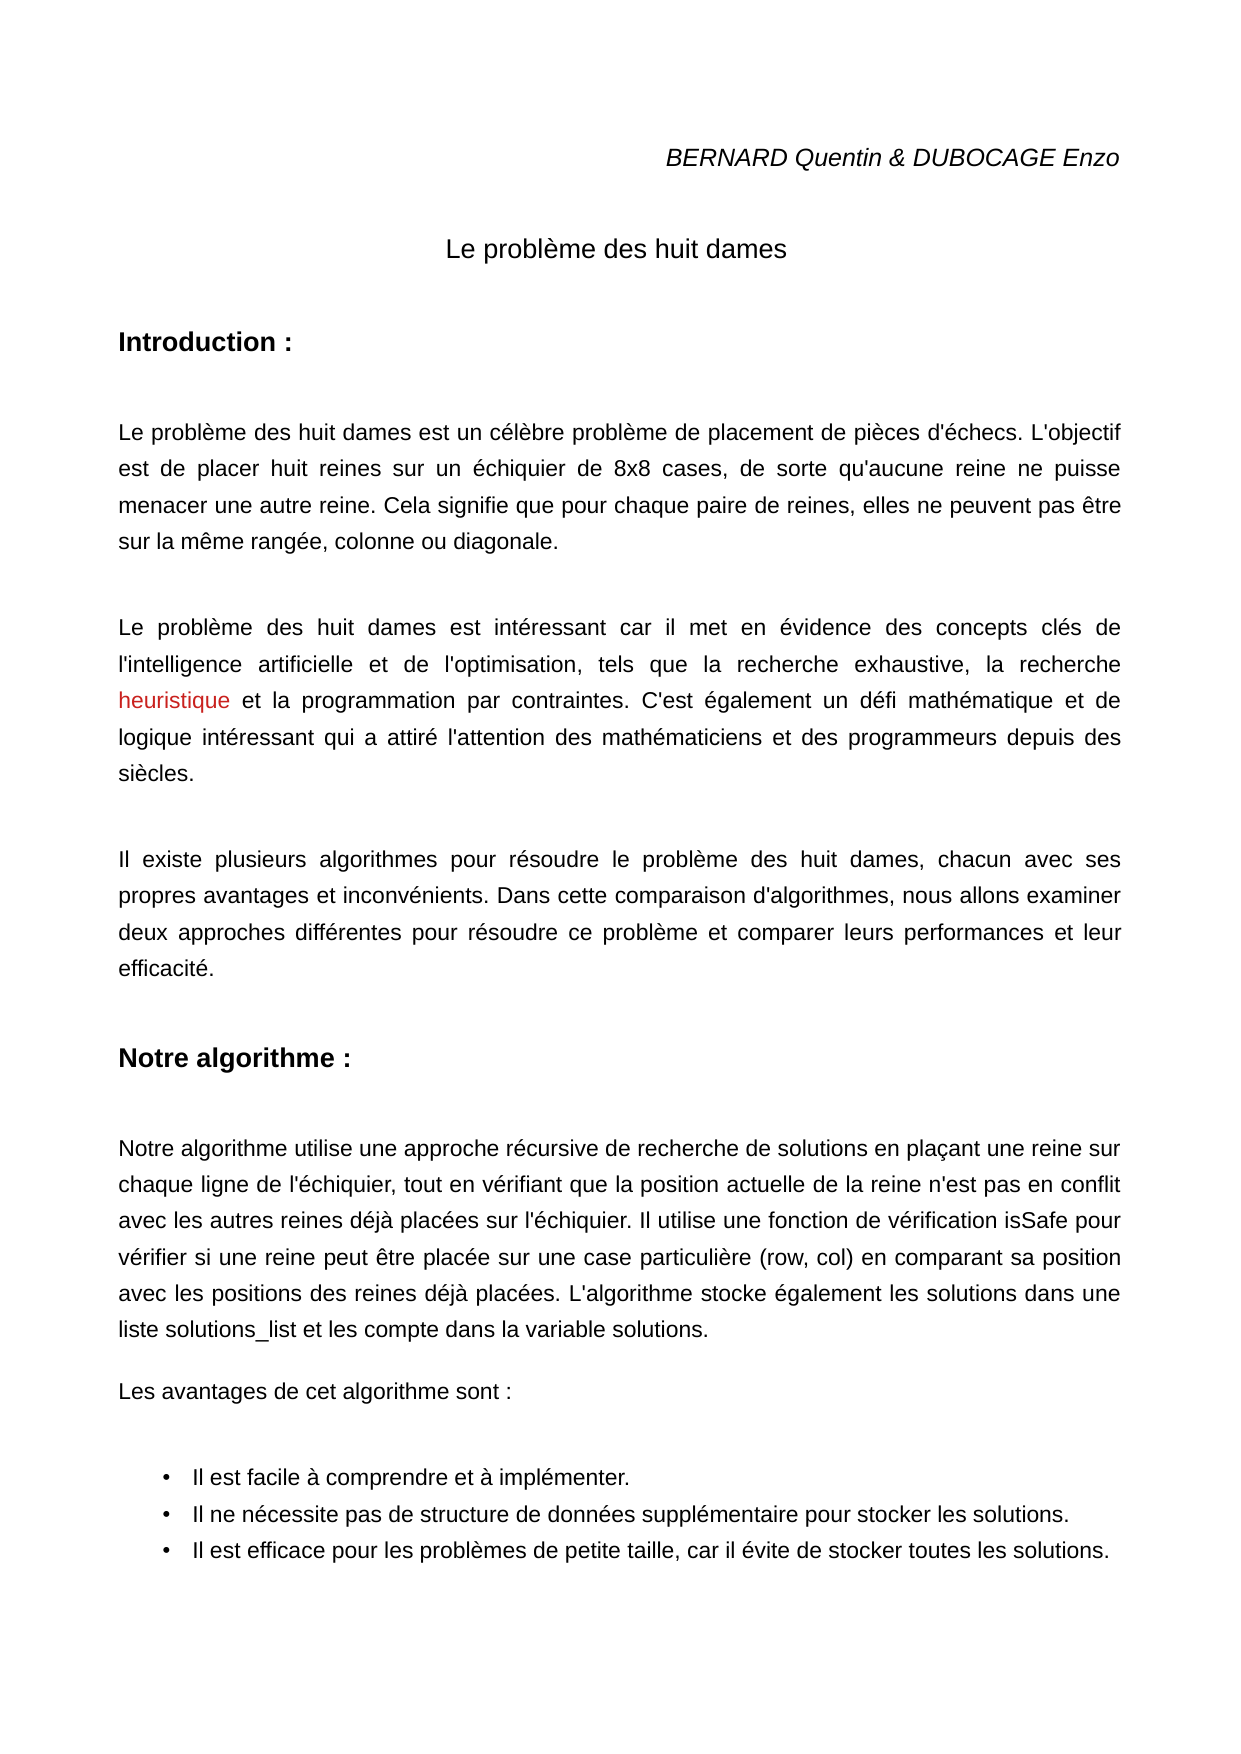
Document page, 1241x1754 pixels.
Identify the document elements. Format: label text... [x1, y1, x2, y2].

text Les avantages de cet algorithme sont : [118, 1378, 1122, 1404]
list Il est efficace pour les problèmes de petite taille, car il évite de stocker toutes les solutions. [162, 1537, 1122, 1563]
text Notre algorithme : [118, 1042, 1122, 1073]
text Le problème des huit dames est intéressant car il met en évidence des concepts clés de l'intelligence artificielle et de l'optimisation, tels que la recherche exhaustive, la recherche heuristique et la programmation par contraintes. C'est également un défi mathématique et de logique intéressant qui a attiré l'attention des mathématiciens et des programmeurs depuis des siècles. [118, 614, 1122, 786]
text Introduction : [118, 326, 1122, 357]
text Le problème des huit dames est un célèbre problème de placement de pièces d'échecs. L'objectif est de placer huit reines sur un échiquier de 8x8 cases, de sorte qu'aucune reine ne puisse menacer une autre reine. Cela signifie que pour chaque paire de reines, elles ne peuvent pas être sur la même rangée, colonne ou diagonale. [118, 419, 1122, 554]
text Il existe plusieurs algorithmes pour résoudre le problème des huit dames, chacun avec ses propres avantages et inconvénients. Dans cette comparaison d'algorithmes, nous allons examiner deux approches différentes pour résoudre ce problème et comparer leurs performances et leur efficacité. [118, 846, 1122, 982]
list Il ne nécessite pas de structure de données supplémentaire pour stocker les solutions. [162, 1501, 1122, 1527]
text Le problème des huit dames [118, 233, 1122, 264]
text BERNARD Quentin & DUBOCAGE Enzo [118, 143, 1122, 172]
list Il est facile à comprendre et à implémenter. [162, 1464, 1122, 1491]
text Notre algorithme utilise une approche récursive de recherche de solutions en plaçant une reine sur chaque ligne de l'échiquier, tout en vérifiant que la position actuelle de la reine n'est pas en conflit avec les autres reines déjà placées sur l'échiquier. Il utilise une fonction de vérification isSafe pour vérifier si une reine peut être placée sur une case particulière (row, col) en comparant sa position avec les positions des reines déjà placées. L'algorithme stocke également les solutions dans une liste solutions_list et les compte dans la variable solutions. [118, 1135, 1122, 1343]
